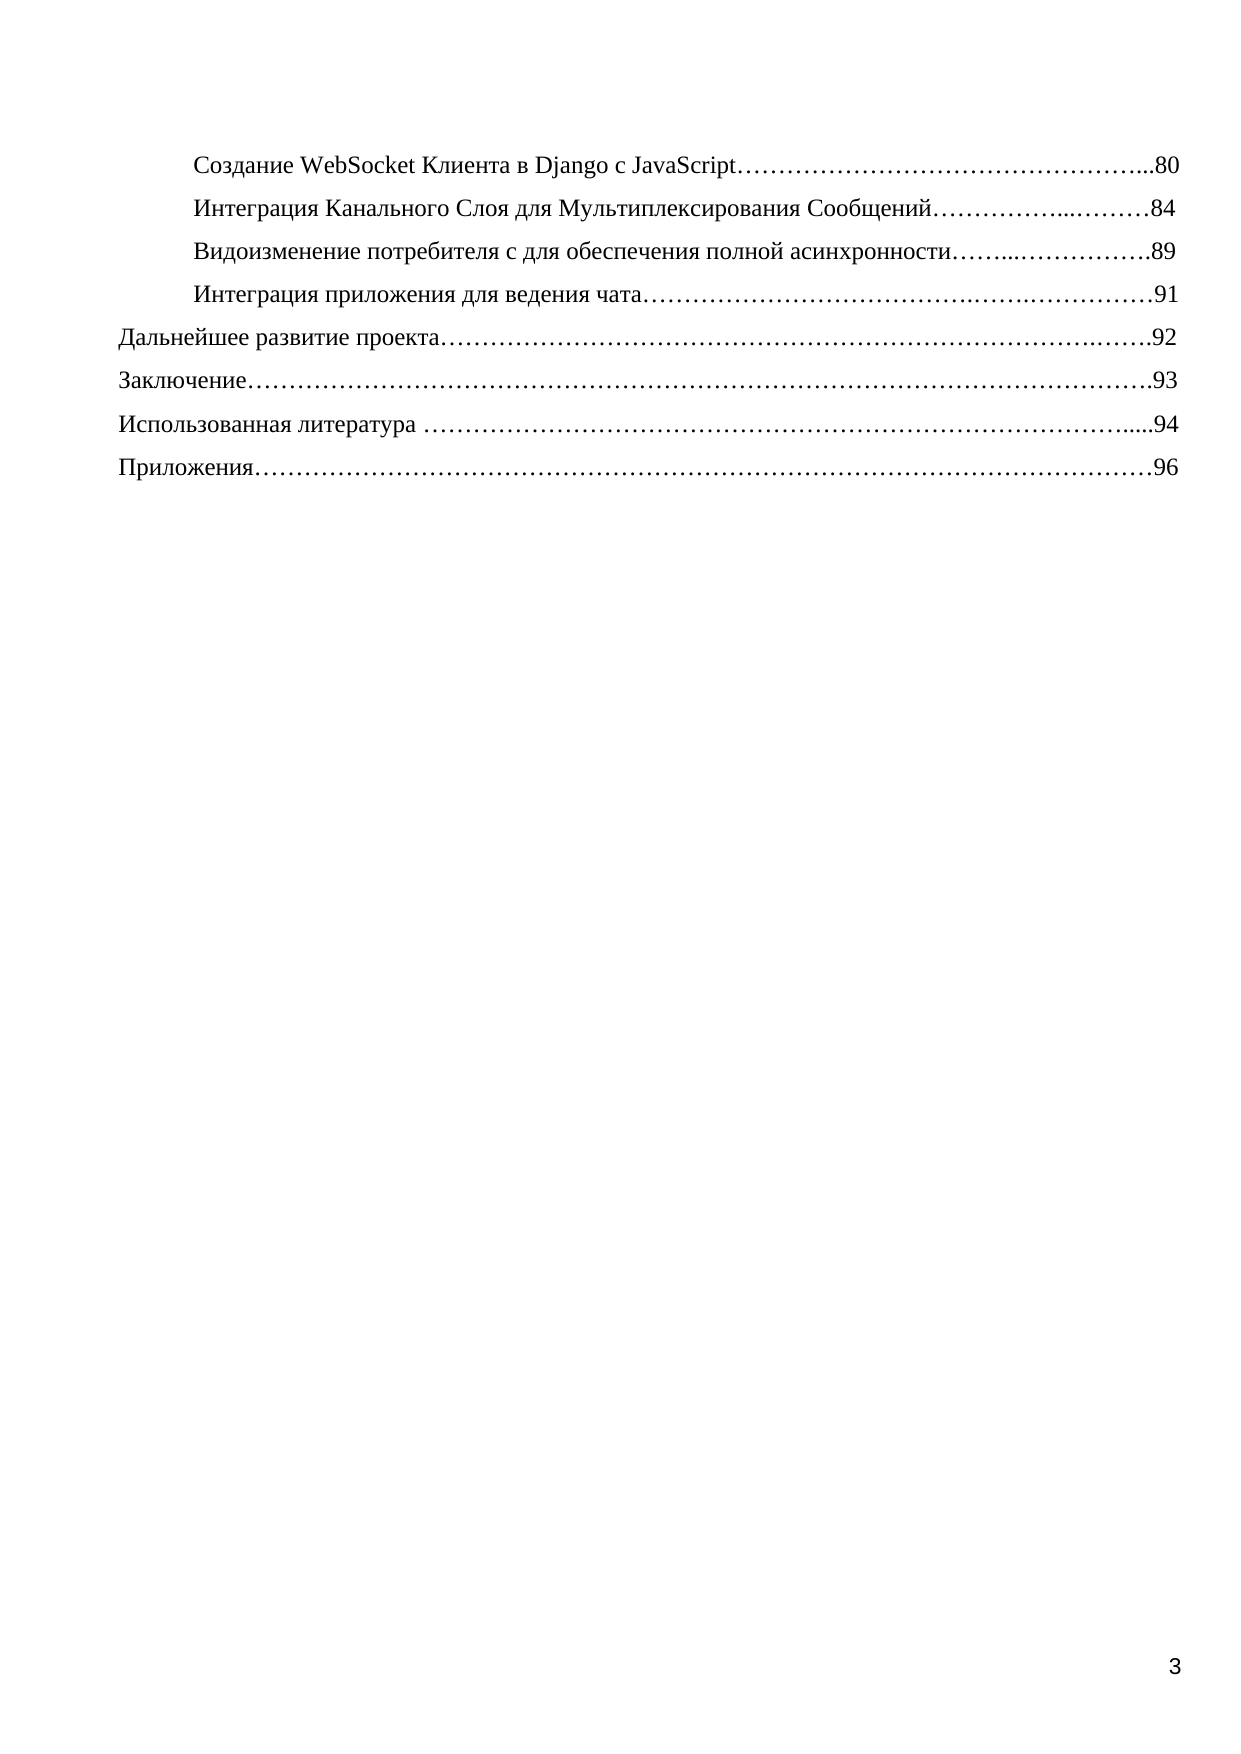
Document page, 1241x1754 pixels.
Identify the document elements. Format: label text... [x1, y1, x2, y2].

text Приложения………………………………………………………………………………………………96 [118, 452, 1181, 481]
text Использованная литература ………………………………………………………………………….....94 [118, 409, 1181, 437]
text Заключение……………………………………………………………………………………………….93 [118, 366, 1181, 394]
text Дальнейшее развитие проекта…………………………………………………………………….…….92 [118, 322, 1181, 351]
text Интеграция Канального Слоя для Мультиплексирования Сообщений……………...………84 [118, 193, 1181, 222]
text Создание WebSocket Клиента в Django с JavaScript…………………………………………...80 [118, 150, 1181, 179]
text Видоизменение потребителя с для обеспечения полной асинхронности……...…………….89 [118, 236, 1181, 265]
text Интеграция приложения для ведения чата………………………………….…….……………91 [118, 279, 1181, 308]
